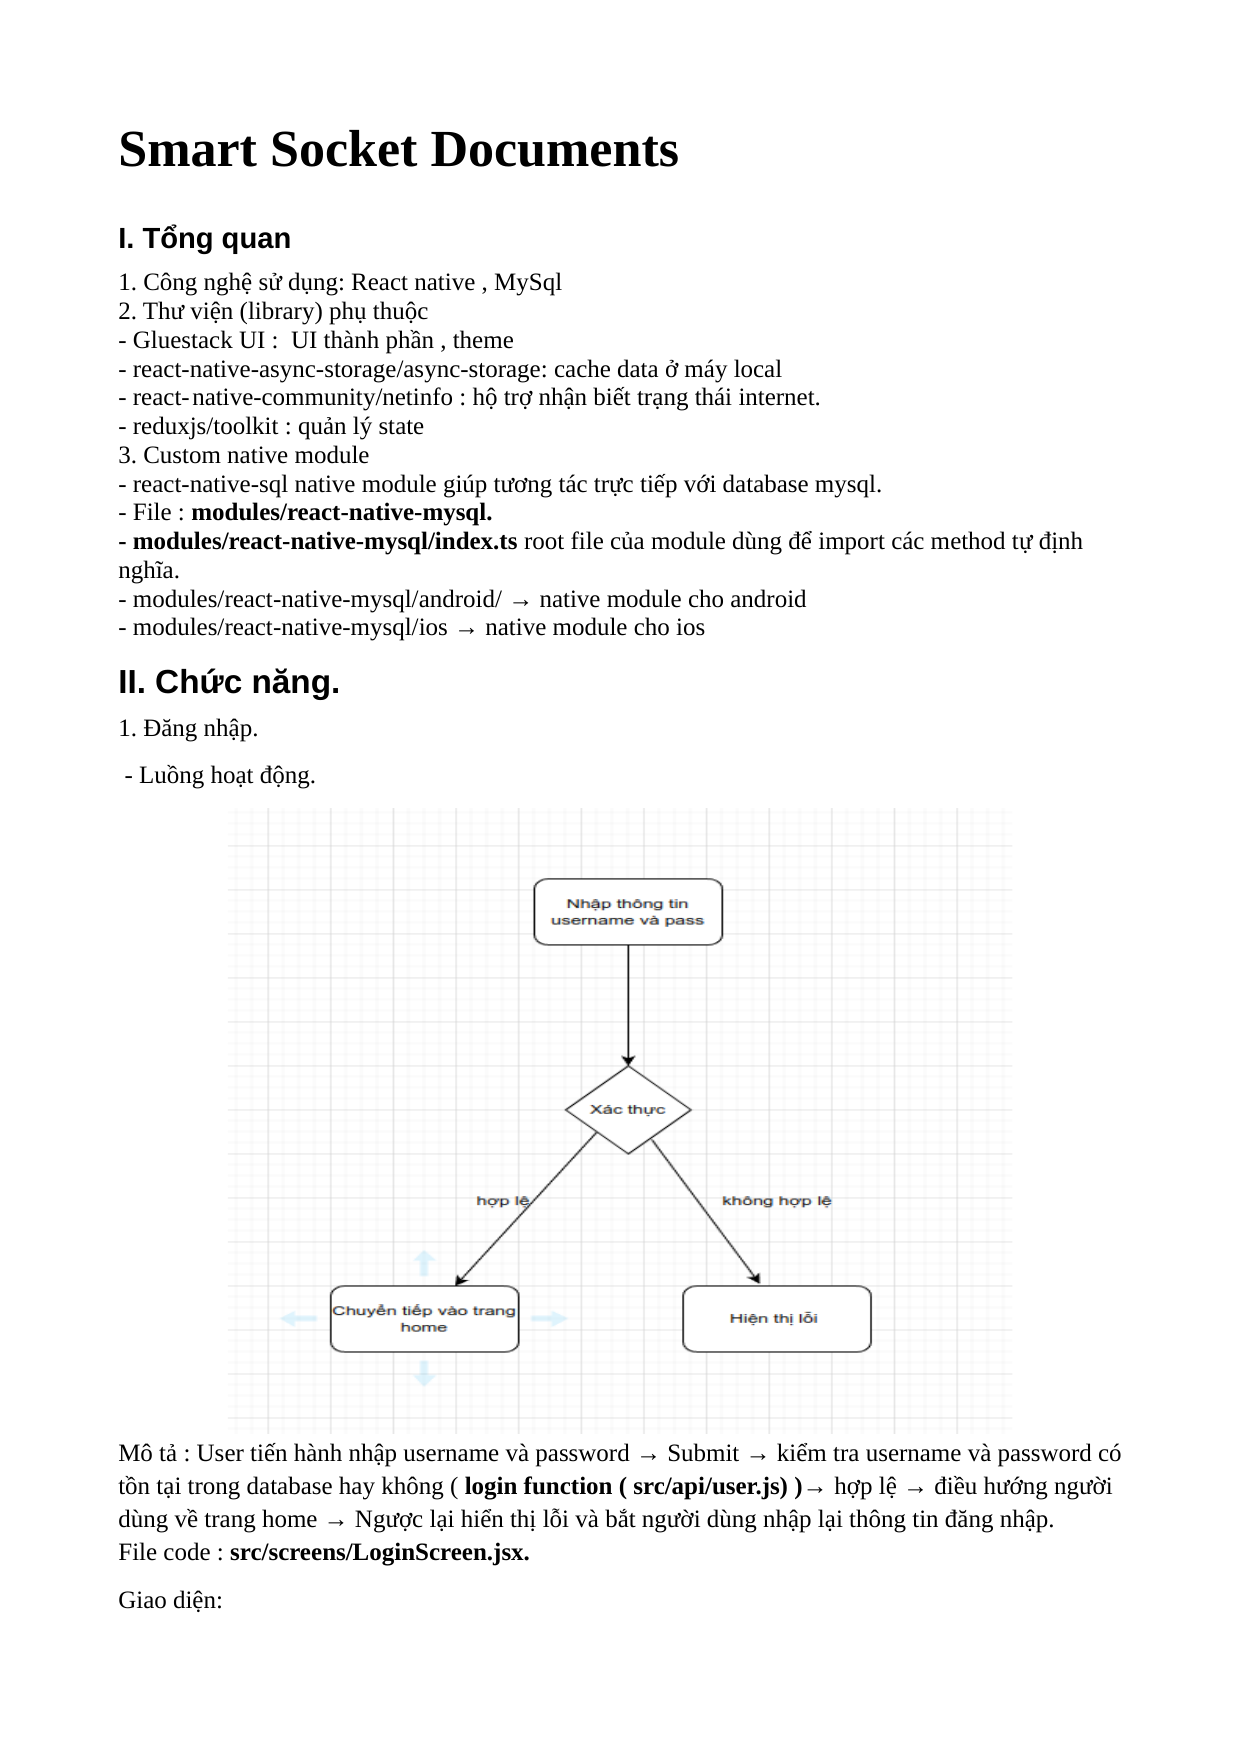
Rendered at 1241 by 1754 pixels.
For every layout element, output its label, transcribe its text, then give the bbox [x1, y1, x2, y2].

text - File : modules/react-native-mysql. [118, 497, 1122, 526]
text - modules/react-native-mysql/android/ → native module cho android [118, 584, 1122, 612]
text - modules/react-native-mysql/index.ts root file của module dùng để import các method tự định nghĩa. [118, 526, 1122, 584]
subtitle I. Tổng quan [118, 221, 1122, 255]
text 1. Công nghệ sử dụng: React native , MySql [118, 267, 1122, 296]
text Giao diện: [118, 1585, 1122, 1613]
text - react- native-community/netinfo : hộ trợ nhận biết trạng thái internet. [118, 382, 1122, 411]
text 3. Custom native module [118, 440, 1122, 469]
subtitle II. Chức năng. [118, 662, 1122, 700]
text - modules/react-native-mysql/ios → native module cho ios [118, 612, 1122, 641]
text - react-native-async-storage/async-storage: cache data ở máy local [118, 354, 1122, 382]
text - Gluestack UI : UI thành phần , theme [118, 325, 1122, 354]
text 2. Thư viện (library) phụ thuộc [118, 296, 1122, 325]
text - react-native-sql native module giúp tương tác trực tiếp với database mysql. [118, 469, 1122, 497]
text Mô tả : User tiến hành nhập username và password → Submit → kiểm tra username và password có tồn tại trong database hay không ( login function ( src/api/user.js) )→ hợp lệ → điều hướng người dùng về trang home → Ngược lại hiển thị lỗi và bắt người dùng nhập lại thông tin đăng nhập. File code : src/screens/LoginScreen.jsx. [118, 808, 1122, 1566]
picture [227, 808, 1013, 1434]
text Smart Socket Documents [118, 118, 1122, 178]
text - reduxjs/toolkit : quản lý state [118, 411, 1122, 440]
text - Luồng hoạt động. [118, 761, 1122, 789]
text 1. Đăng nhập. [118, 713, 1122, 742]
